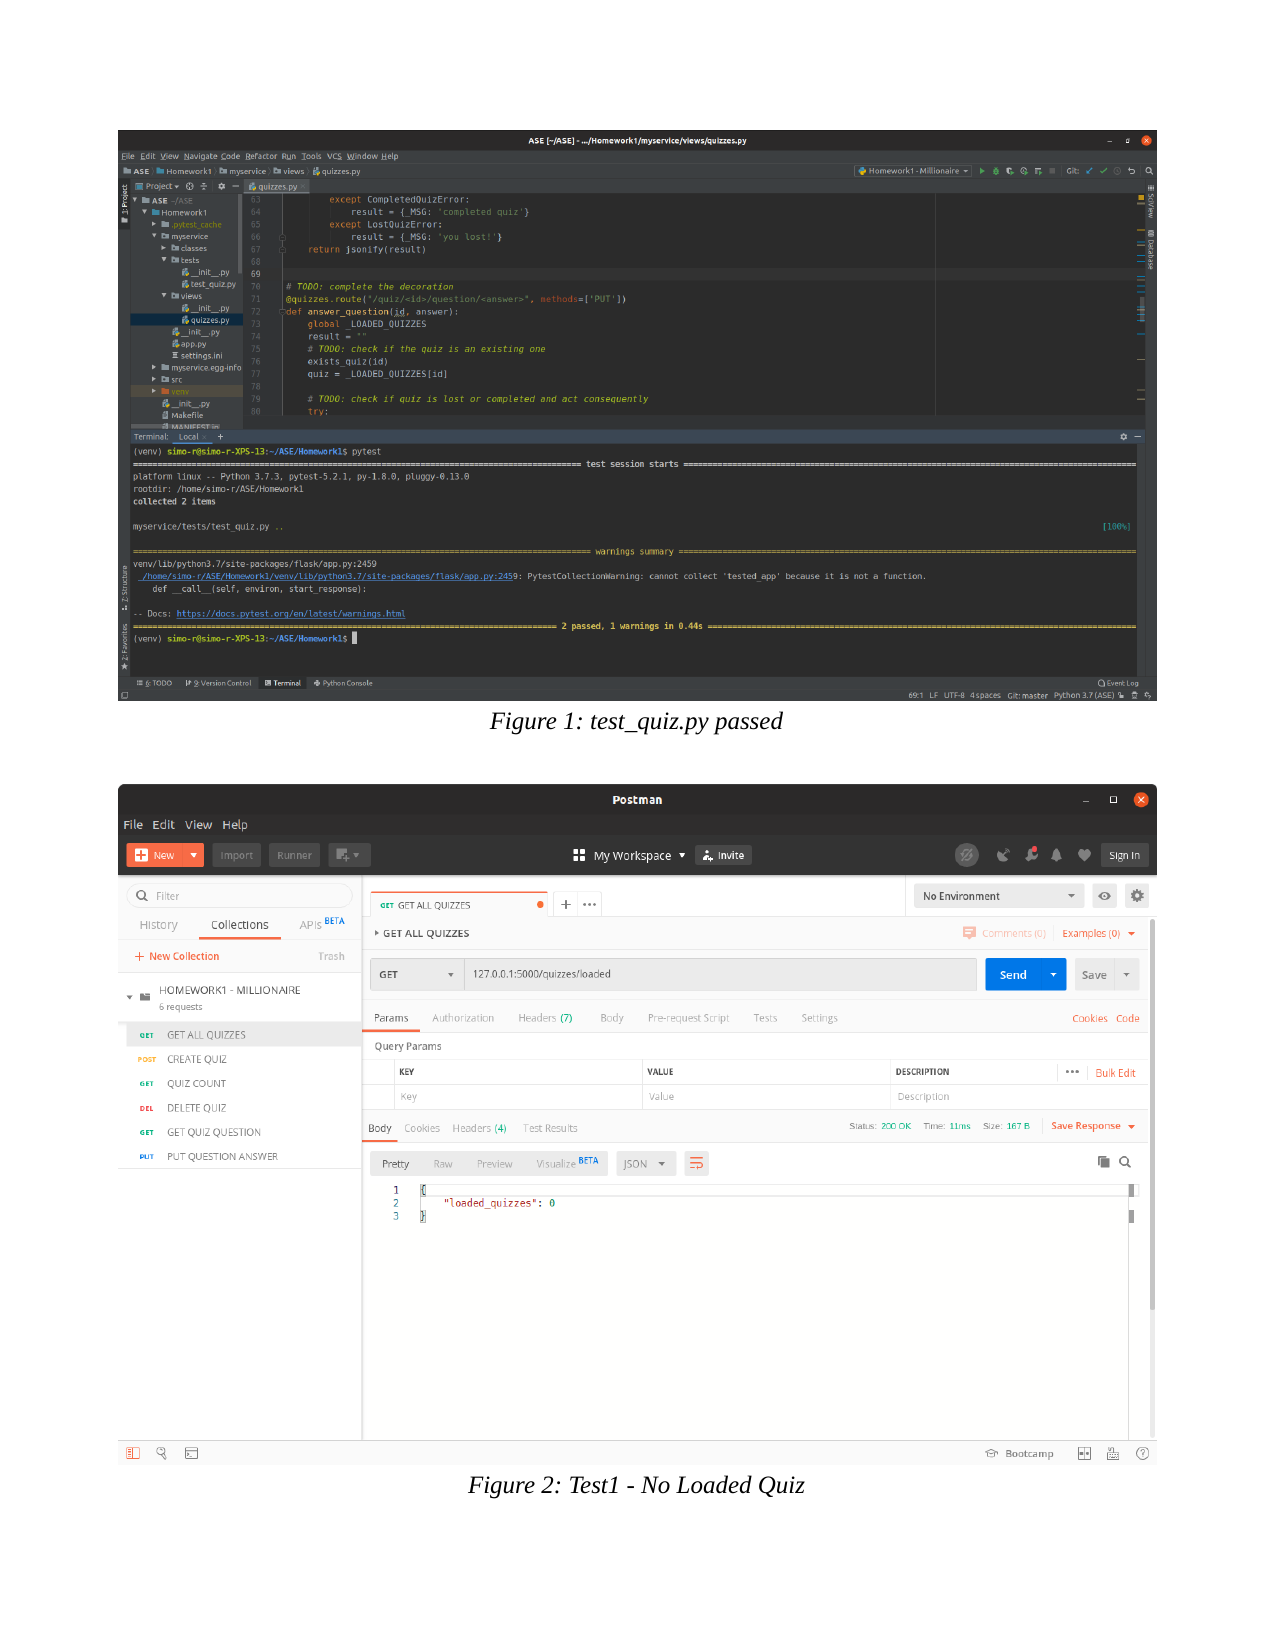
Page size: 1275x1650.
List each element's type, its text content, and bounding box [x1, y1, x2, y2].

text Figure 2: Test1 - No Loaded Quiz [118, 1465, 1157, 1499]
text Figure 1: test_quiz.py passed [118, 701, 1157, 734]
picture [118, 130, 1157, 701]
picture [118, 784, 1157, 1465]
